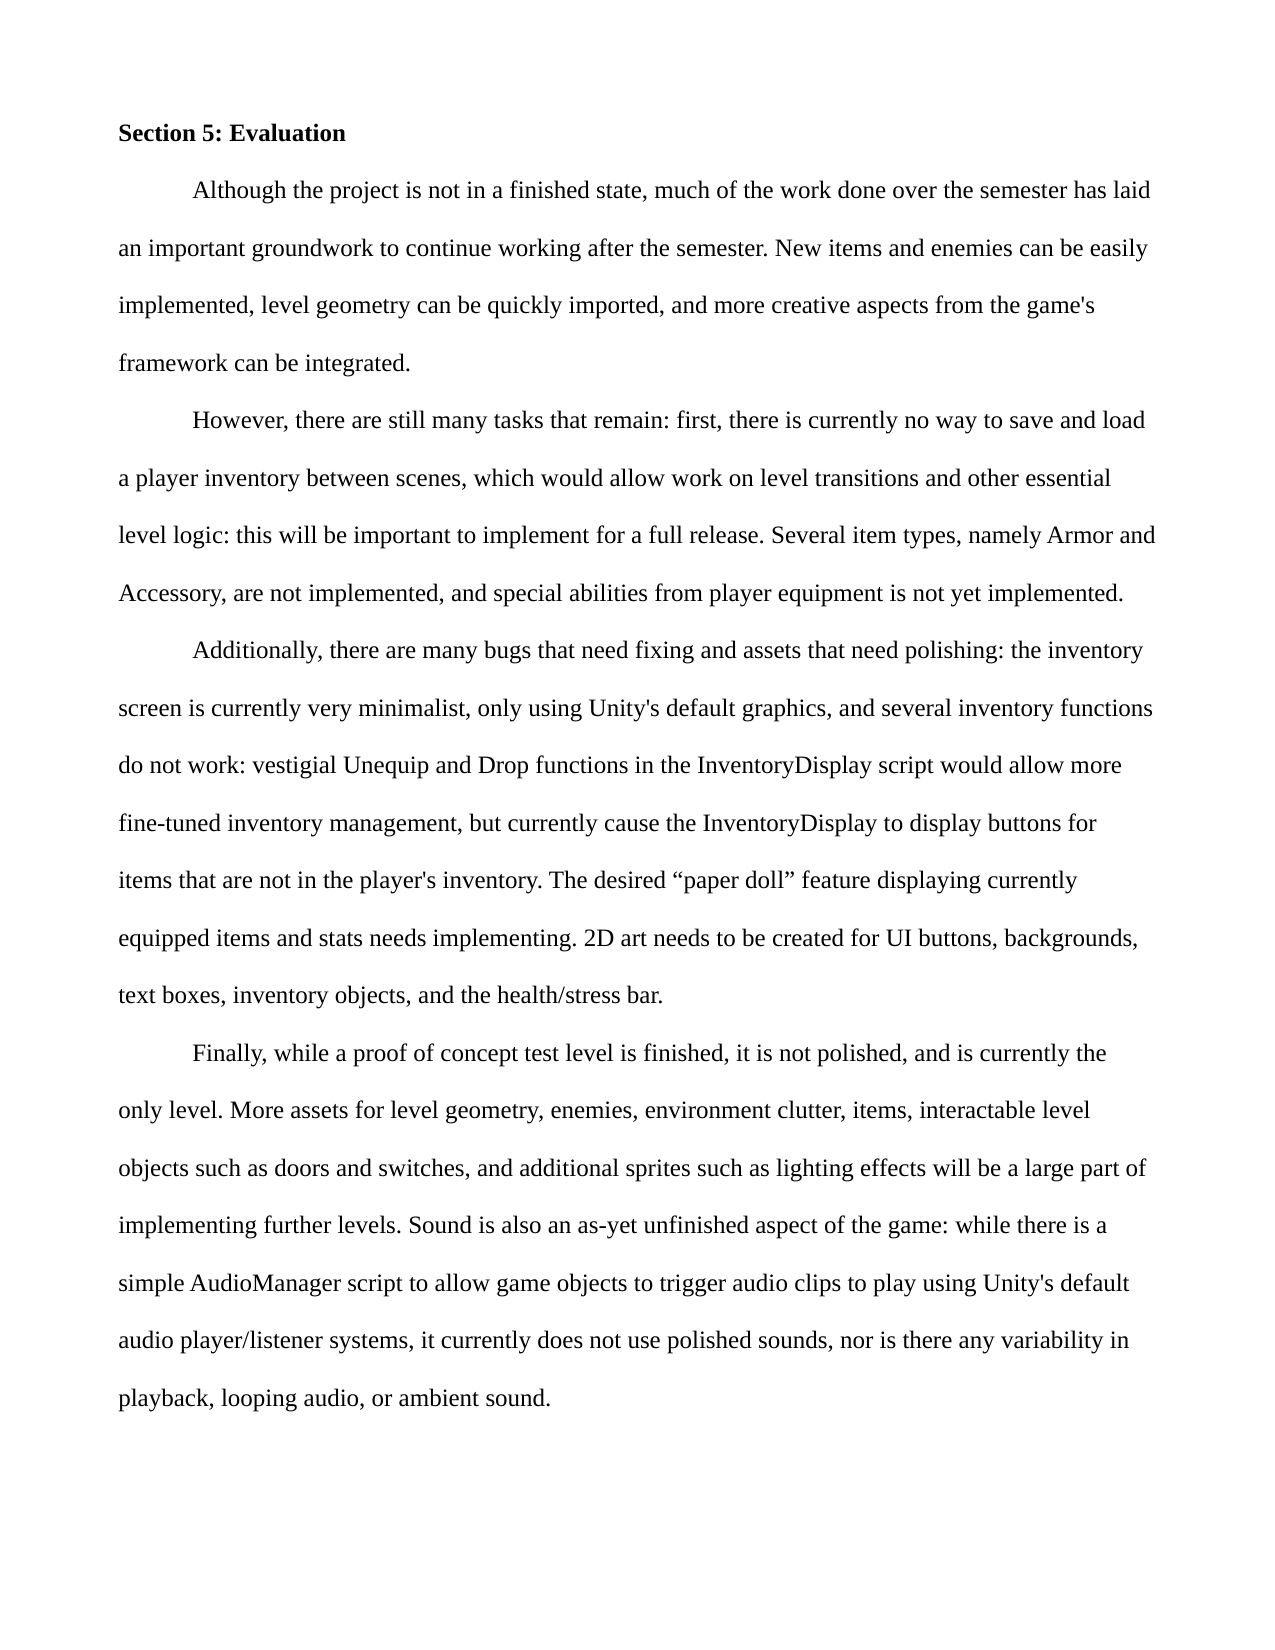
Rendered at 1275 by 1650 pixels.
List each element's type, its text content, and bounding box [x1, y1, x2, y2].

text Finally, while a proof of concept test level is finished, it is not polished, and is currently the only level. More assets for level geometry, enemies, environment clutter, items, interactable level objects such as doors and switches, and additional sprites such as lighting effects will be a large part of implementing further levels. Sound is also an as-yet unfinished aspect of the game: while there is a simple AudioManager script to allow game objects to trigger audio clips to play using Unity's default audio player/listener systems, it currently does not use polished sounds, nor is there any variability in playback, looping audio, or ambient sound. [118, 1038, 1157, 1412]
text However, there are still many tasks that remain: first, there is currently no way to save and load a player inventory between scenes, which would allow work on level transitions and other essential level logic: this will be important to implement for a full release. Several item types, namely Armor and Accessory, are not implemented, and special abilities from player equipment is not yet implemented. [118, 406, 1157, 607]
text Although the project is not in a finished state, much of the work done over the semester has laid an important groundwork to continue working after the semester. New items and enemies can be easily implemented, level geometry can be quickly imported, and more creative aspects from the game's framework can be integrated. [118, 176, 1157, 377]
text Additionally, there are many bugs that need fixing and assets that need polishing: the inventory screen is currently very minimalist, only using Unity's default graphics, and several inventory functions do not work: vestigial Unequip and Drop functions in the InventoryDisplay script would allow more fine-tuned inventory management, but currently cause the InventoryDisplay to display buttons for items that are not in the player's inventory. The desired “paper doll” feature displaying currently equipped items and stats needs implementing. 2D art needs to be created for UI buttons, backgrounds, text boxes, inventory objects, and the health/stress bar. [118, 636, 1157, 1009]
text Section 5: Evaluation [118, 118, 1157, 147]
